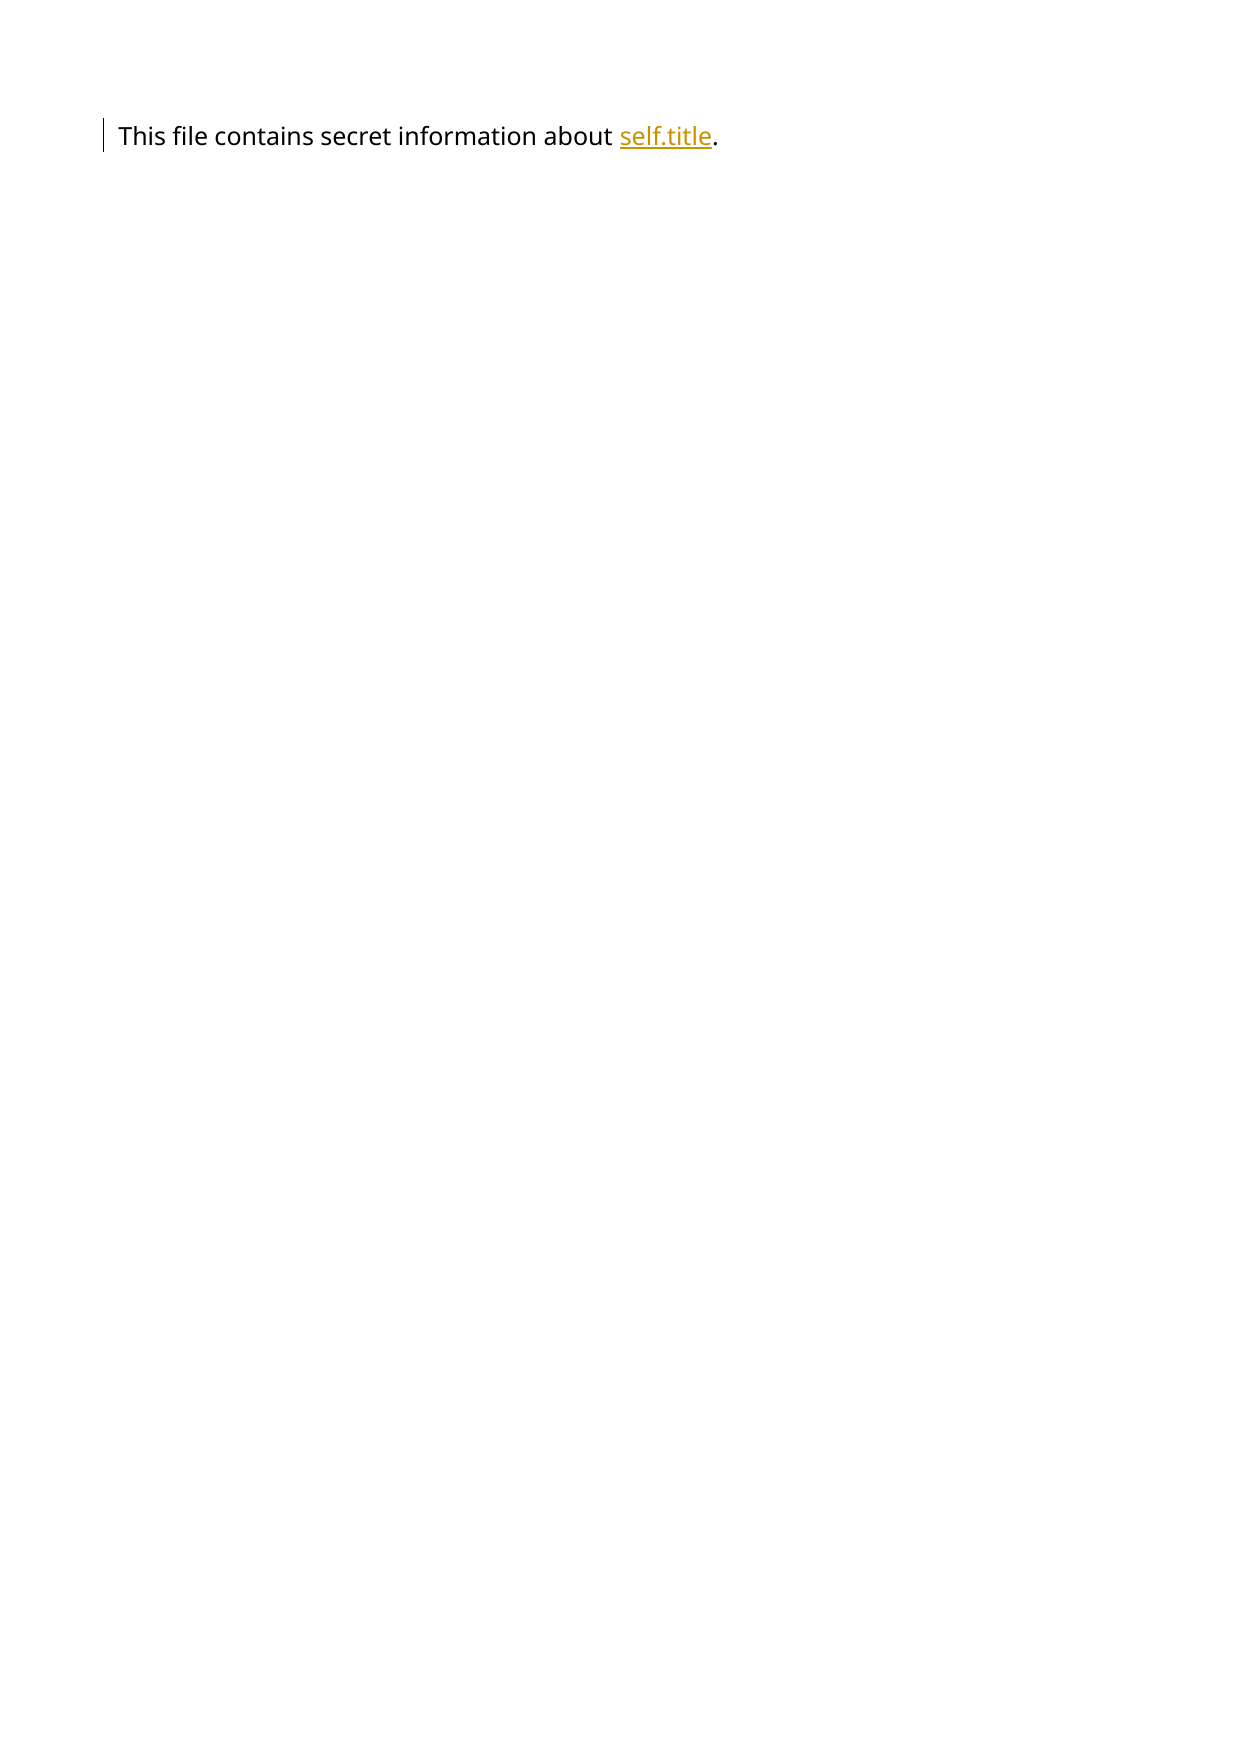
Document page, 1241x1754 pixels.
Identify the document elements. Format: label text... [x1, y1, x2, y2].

text This file contains secret information about self.title. [118, 118, 1122, 152]
